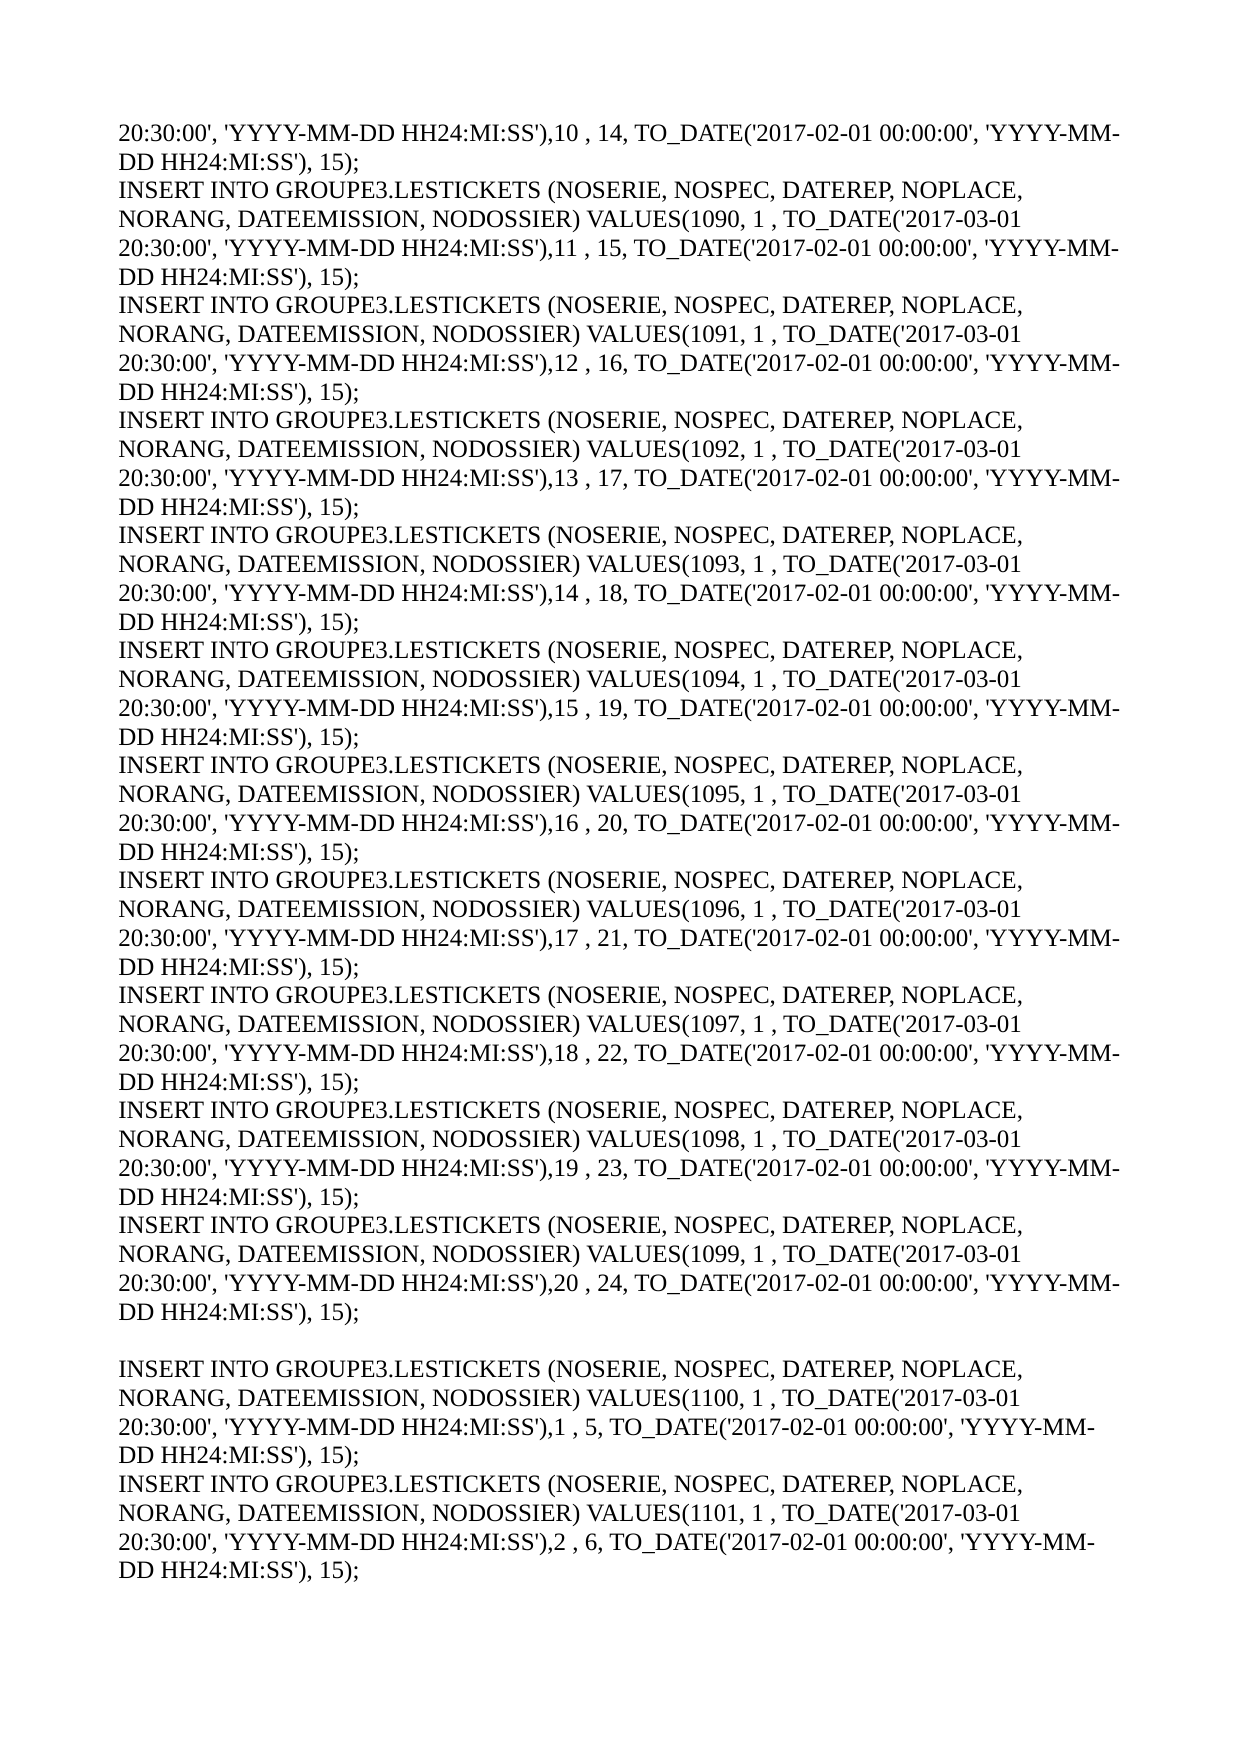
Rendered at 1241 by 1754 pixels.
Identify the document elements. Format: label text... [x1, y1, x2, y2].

text INSERT INTO GROUPE3.LESTICKETS (NOSERIE, NOSPEC, DATEREP, NOPLACE, NORANG, DATEEMISSION, NODOSSIER) VALUES(1091, 1 , TO_DATE('2017-03-01 20:30:00', 'YYYY-MM-DD HH24:MI:SS'),12 , 16, TO_DATE('2017-02-01 00:00:00', 'YYYY-MM-DD HH24:MI:SS'), 15); [118, 291, 1122, 406]
text 20:30:00', 'YYYY-MM-DD HH24:MI:SS'),10 , 14, TO_DATE('2017-02-01 00:00:00', 'YYYY-MM-DD HH24:MI:SS'), 15); [118, 118, 1122, 176]
text INSERT INTO GROUPE3.LESTICKETS (NOSERIE, NOSPEC, DATEREP, NOPLACE, NORANG, DATEEMISSION, NODOSSIER) VALUES(1099, 1 , TO_DATE('2017-03-01 20:30:00', 'YYYY-MM-DD HH24:MI:SS'),20 , 24, TO_DATE('2017-02-01 00:00:00', 'YYYY-MM-DD HH24:MI:SS'), 15); [118, 1211, 1122, 1326]
text INSERT INTO GROUPE3.LESTICKETS (NOSERIE, NOSPEC, DATEREP, NOPLACE, NORANG, DATEEMISSION, NODOSSIER) VALUES(1101, 1 , TO_DATE('2017-03-01 20:30:00', 'YYYY-MM-DD HH24:MI:SS'),2 , 6, TO_DATE('2017-02-01 00:00:00', 'YYYY-MM-DD HH24:MI:SS'), 15); [118, 1469, 1122, 1584]
text INSERT INTO GROUPE3.LESTICKETS (NOSERIE, NOSPEC, DATEREP, NOPLACE, NORANG, DATEEMISSION, NODOSSIER) VALUES(1097, 1 , TO_DATE('2017-03-01 20:30:00', 'YYYY-MM-DD HH24:MI:SS'),18 , 22, TO_DATE('2017-02-01 00:00:00', 'YYYY-MM-DD HH24:MI:SS'), 15); [118, 981, 1122, 1096]
text INSERT INTO GROUPE3.LESTICKETS (NOSERIE, NOSPEC, DATEREP, NOPLACE, NORANG, DATEEMISSION, NODOSSIER) VALUES(1090, 1 , TO_DATE('2017-03-01 20:30:00', 'YYYY-MM-DD HH24:MI:SS'),11 , 15, TO_DATE('2017-02-01 00:00:00', 'YYYY-MM-DD HH24:MI:SS'), 15); [118, 176, 1122, 291]
text INSERT INTO GROUPE3.LESTICKETS (NOSERIE, NOSPEC, DATEREP, NOPLACE, NORANG, DATEEMISSION, NODOSSIER) VALUES(1096, 1 , TO_DATE('2017-03-01 20:30:00', 'YYYY-MM-DD HH24:MI:SS'),17 , 21, TO_DATE('2017-02-01 00:00:00', 'YYYY-MM-DD HH24:MI:SS'), 15); [118, 866, 1122, 981]
text INSERT INTO GROUPE3.LESTICKETS (NOSERIE, NOSPEC, DATEREP, NOPLACE, NORANG, DATEEMISSION, NODOSSIER) VALUES(1094, 1 , TO_DATE('2017-03-01 20:30:00', 'YYYY-MM-DD HH24:MI:SS'),15 , 19, TO_DATE('2017-02-01 00:00:00', 'YYYY-MM-DD HH24:MI:SS'), 15); [118, 636, 1122, 751]
text INSERT INTO GROUPE3.LESTICKETS (NOSERIE, NOSPEC, DATEREP, NOPLACE, NORANG, DATEEMISSION, NODOSSIER) VALUES(1092, 1 , TO_DATE('2017-03-01 20:30:00', 'YYYY-MM-DD HH24:MI:SS'),13 , 17, TO_DATE('2017-02-01 00:00:00', 'YYYY-MM-DD HH24:MI:SS'), 15); [118, 406, 1122, 521]
text INSERT INTO GROUPE3.LESTICKETS (NOSERIE, NOSPEC, DATEREP, NOPLACE, NORANG, DATEEMISSION, NODOSSIER) VALUES(1098, 1 , TO_DATE('2017-03-01 20:30:00', 'YYYY-MM-DD HH24:MI:SS'),19 , 23, TO_DATE('2017-02-01 00:00:00', 'YYYY-MM-DD HH24:MI:SS'), 15); [118, 1096, 1122, 1211]
text INSERT INTO GROUPE3.LESTICKETS (NOSERIE, NOSPEC, DATEREP, NOPLACE, NORANG, DATEEMISSION, NODOSSIER) VALUES(1100, 1 , TO_DATE('2017-03-01 20:30:00', 'YYYY-MM-DD HH24:MI:SS'),1 , 5, TO_DATE('2017-02-01 00:00:00', 'YYYY-MM-DD HH24:MI:SS'), 15); [118, 1354, 1122, 1469]
text INSERT INTO GROUPE3.LESTICKETS (NOSERIE, NOSPEC, DATEREP, NOPLACE, NORANG, DATEEMISSION, NODOSSIER) VALUES(1093, 1 , TO_DATE('2017-03-01 20:30:00', 'YYYY-MM-DD HH24:MI:SS'),14 , 18, TO_DATE('2017-02-01 00:00:00', 'YYYY-MM-DD HH24:MI:SS'), 15); [118, 521, 1122, 636]
text INSERT INTO GROUPE3.LESTICKETS (NOSERIE, NOSPEC, DATEREP, NOPLACE, NORANG, DATEEMISSION, NODOSSIER) VALUES(1095, 1 , TO_DATE('2017-03-01 20:30:00', 'YYYY-MM-DD HH24:MI:SS'),16 , 20, TO_DATE('2017-02-01 00:00:00', 'YYYY-MM-DD HH24:MI:SS'), 15); [118, 751, 1122, 866]
